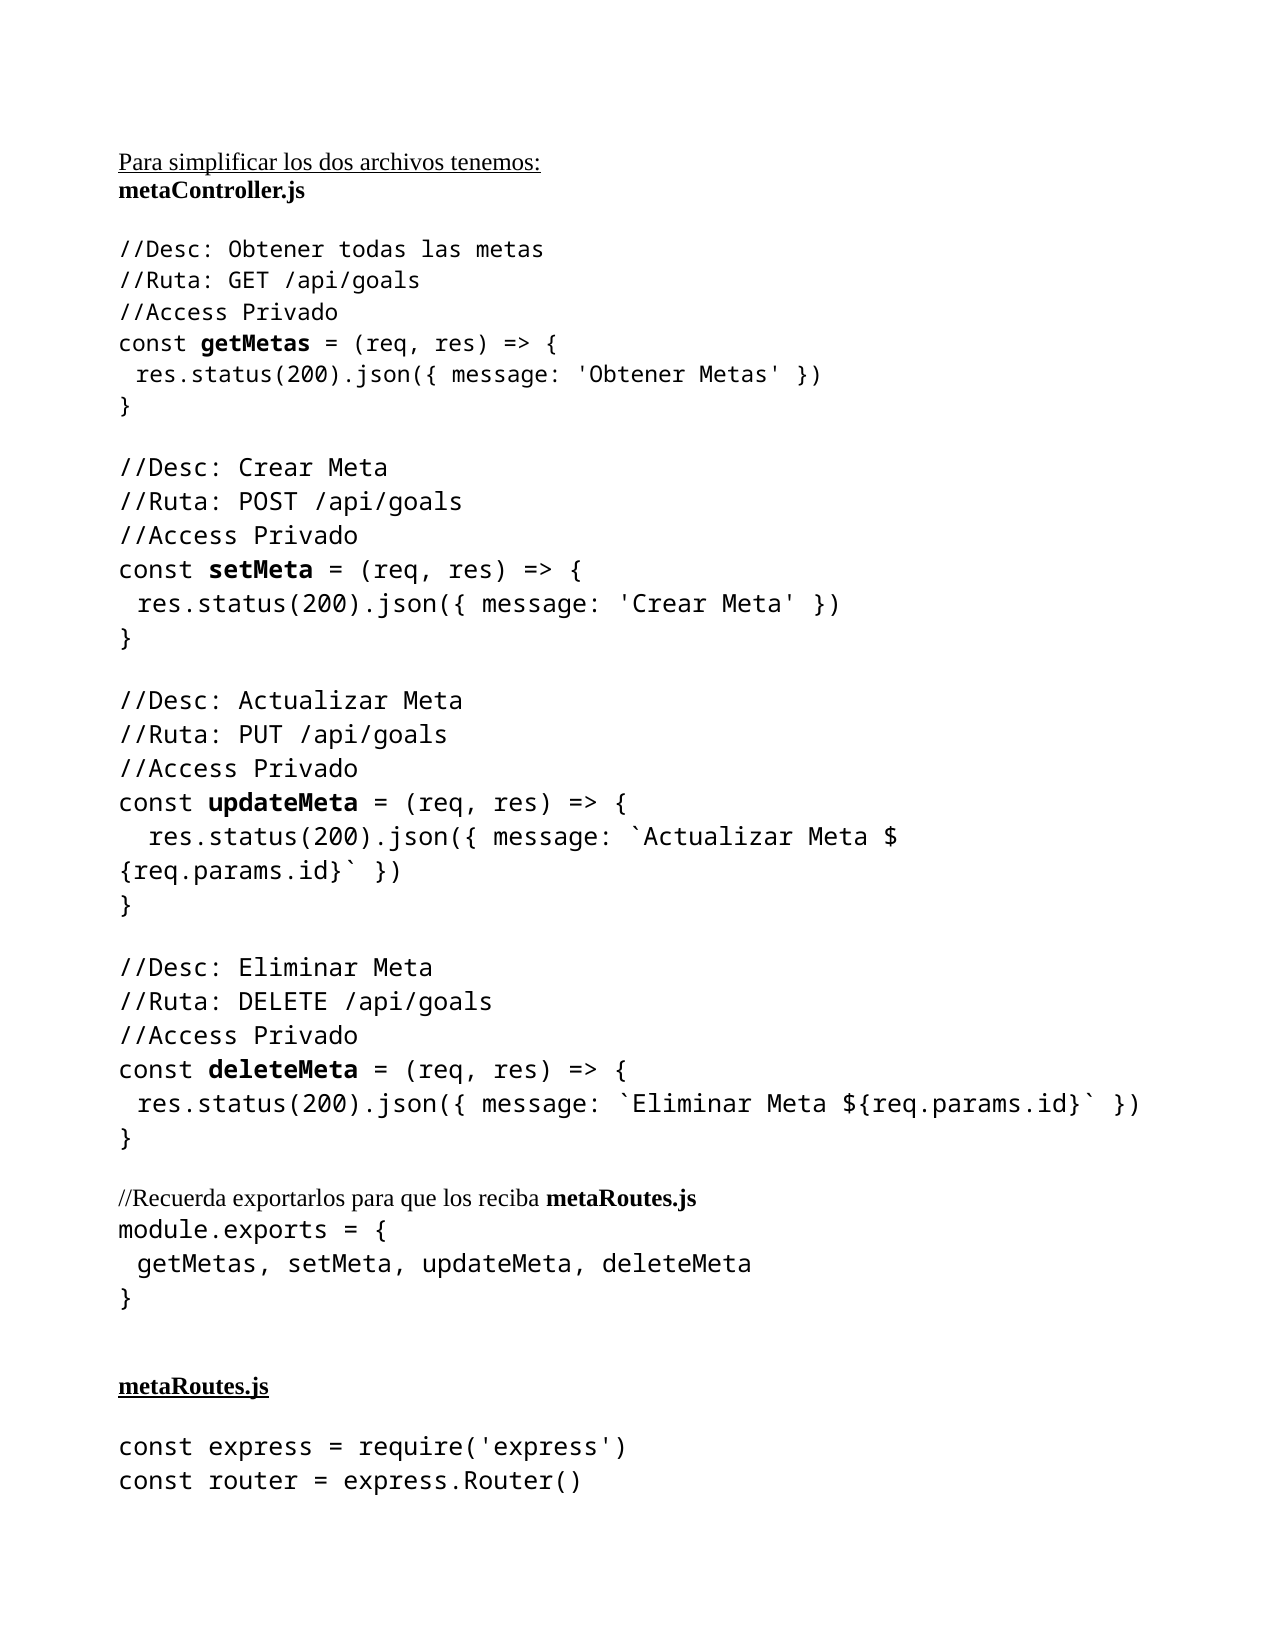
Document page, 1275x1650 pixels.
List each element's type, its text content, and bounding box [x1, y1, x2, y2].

text //Desc: Obtener todas las metas [118, 233, 1157, 264]
text //Recuerda exportarlos para que los reciba metaRoutes.js [118, 1183, 1157, 1212]
text const deleteMeta = (req, res) => { [118, 1052, 1157, 1086]
text //Access Privado [118, 296, 1157, 327]
text //Desc: Crear Meta [118, 449, 1157, 483]
text //Ruta: DELETE /api/goals [118, 984, 1157, 1018]
text res.status(200).json({ message: 'Obtener Metas' }) [118, 358, 1157, 389]
text metaController.js [118, 176, 1157, 204]
text //Ruta: POST /api/goals [118, 483, 1157, 517]
text //Access Privado [118, 517, 1157, 552]
text //Ruta: PUT /api/goals [118, 717, 1157, 751]
text } [118, 389, 1157, 421]
text //Access Privado [118, 751, 1157, 785]
text const getMetas = (req, res) => { [118, 327, 1157, 358]
text } [118, 1280, 1157, 1314]
text //Ruta: GET /api/goals [118, 264, 1157, 296]
text } [118, 1120, 1157, 1154]
text const express = require('express') [118, 1429, 1157, 1463]
text } [118, 620, 1157, 654]
text //Desc: Actualizar Meta [118, 682, 1157, 717]
text getMetas, setMeta, updateMeta, deleteMeta [118, 1246, 1157, 1280]
text res.status(200).json({ message: 'Crear Meta' }) [118, 586, 1157, 620]
text metaRoutes.js [118, 1371, 1157, 1400]
text Para simplificar los dos archivos tenemos: [118, 147, 1157, 176]
text res.status(200).json({ message: `Actualizar Meta ${req.params.id}` }) [118, 819, 1157, 887]
text const updateMeta = (req, res) => { [118, 785, 1157, 819]
text module.exports = { [118, 1212, 1157, 1246]
text const router = express.Router() [118, 1463, 1157, 1497]
text res.status(200).json({ message: `Eliminar Meta ${req.params.id}` }) [118, 1086, 1157, 1120]
text //Access Privado [118, 1018, 1157, 1052]
text } [118, 887, 1157, 921]
text //Desc: Eliminar Meta [118, 950, 1157, 984]
text const setMeta = (req, res) => { [118, 552, 1157, 586]
